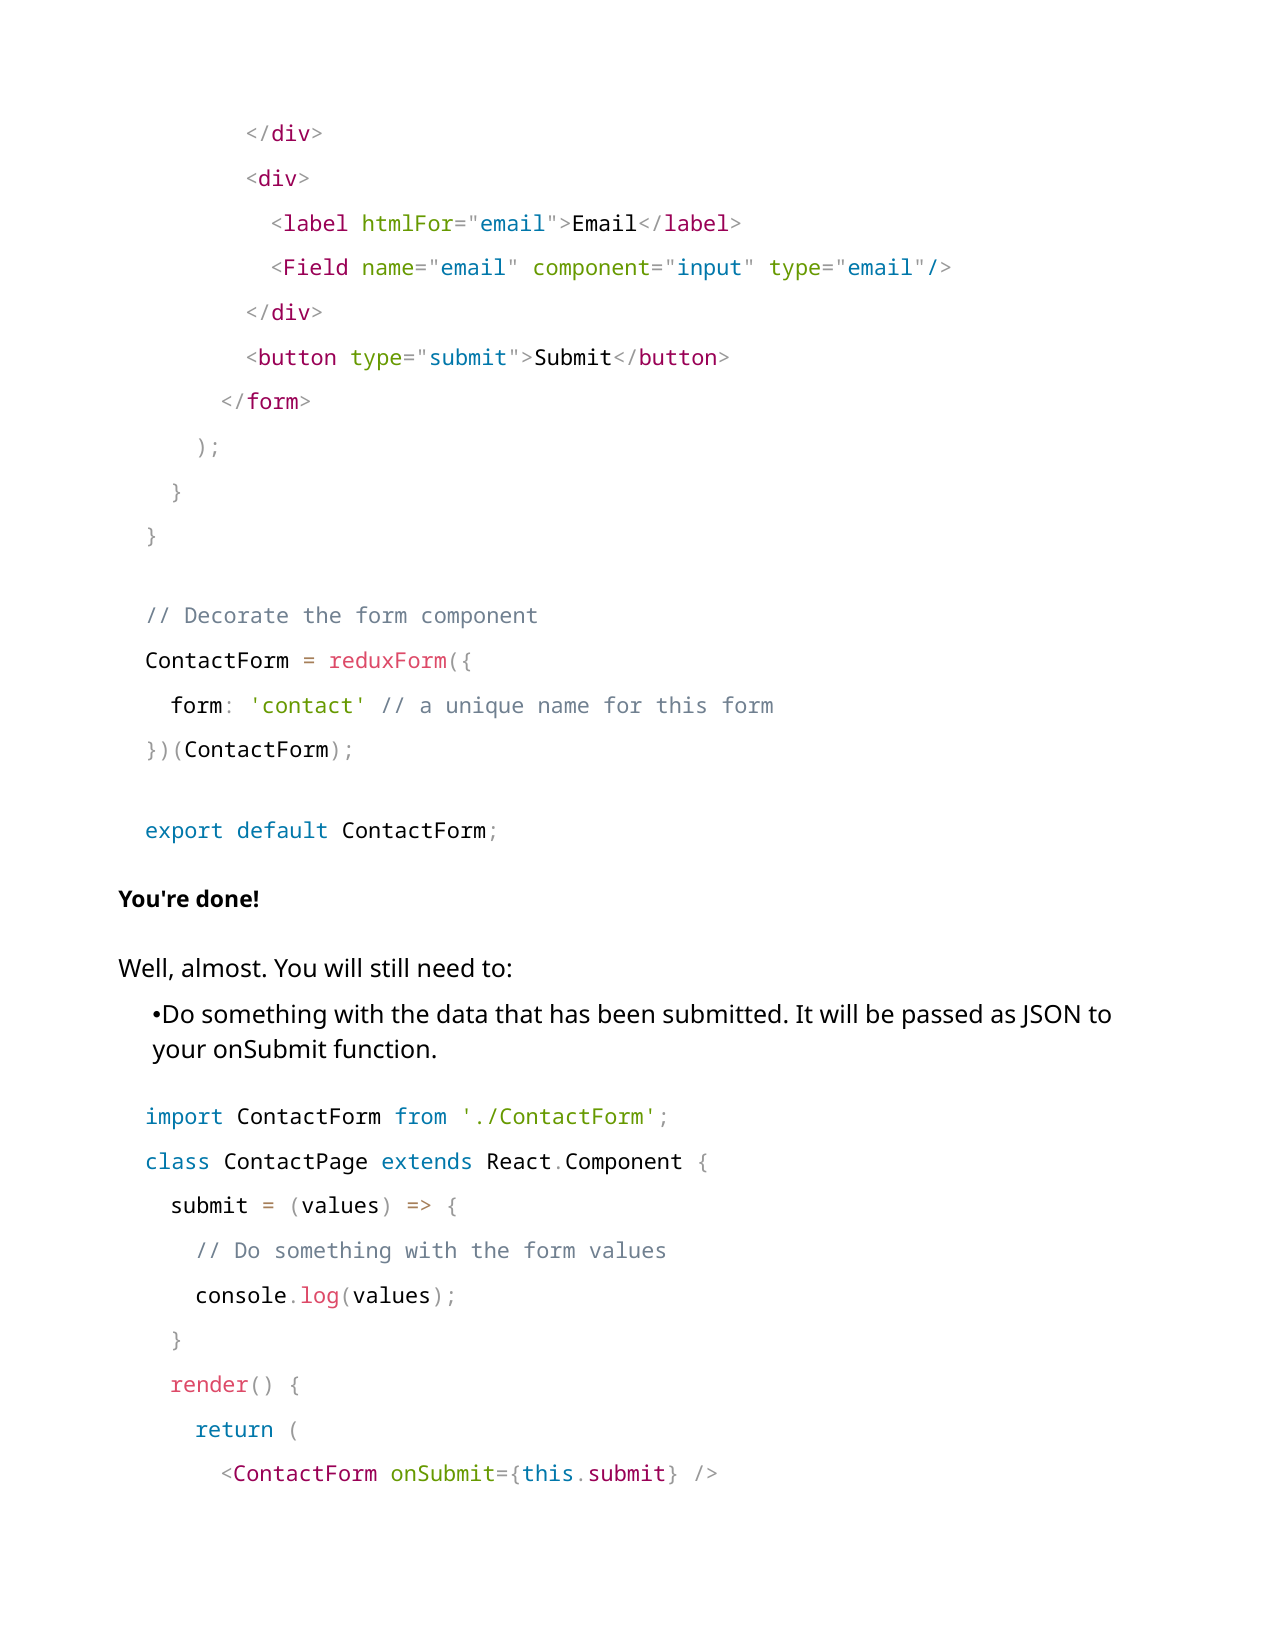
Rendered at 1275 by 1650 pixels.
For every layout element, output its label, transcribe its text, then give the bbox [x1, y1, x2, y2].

text </div> [145, 118, 1130, 148]
text } [145, 1324, 1130, 1354]
text render() { [145, 1369, 1130, 1399]
text class ContactPage extends React.Component { [145, 1146, 1130, 1175]
list Do something with the data that has been submitted. It will be passed as JSON to your onSubmit function. [152, 997, 1154, 1066]
text <div> [145, 163, 1130, 193]
text console.log(values); [145, 1280, 1130, 1309]
text Well, almost. You will still need to: [118, 950, 1157, 984]
text </form> [145, 386, 1130, 416]
text ); [145, 431, 1130, 461]
text <button type="submit">Submit</button> [145, 342, 1130, 371]
text } [145, 476, 1130, 505]
text export default ContactForm; [145, 814, 1130, 844]
text // Do something with the form values [145, 1235, 1130, 1265]
text form: 'contact' // a unique name for this form [145, 690, 1130, 719]
text submit = (values) => { [145, 1190, 1130, 1220]
text <label htmlFor="email">Email</label> [145, 207, 1130, 237]
text return ( [145, 1414, 1130, 1443]
text // Decorate the form component [145, 600, 1130, 630]
text ContactForm = reduxForm({ [145, 645, 1130, 675]
text } [145, 520, 1130, 550]
text <ContactForm onSubmit={this.submit} /> [145, 1458, 1130, 1488]
subtitle You're done! [118, 883, 1157, 914]
text })(ContactForm); [145, 734, 1130, 764]
text import ContactForm from './ContactForm'; [145, 1101, 1130, 1131]
text </div> [145, 297, 1130, 327]
text <Field name="email" component="input" type="email"/> [145, 252, 1130, 282]
